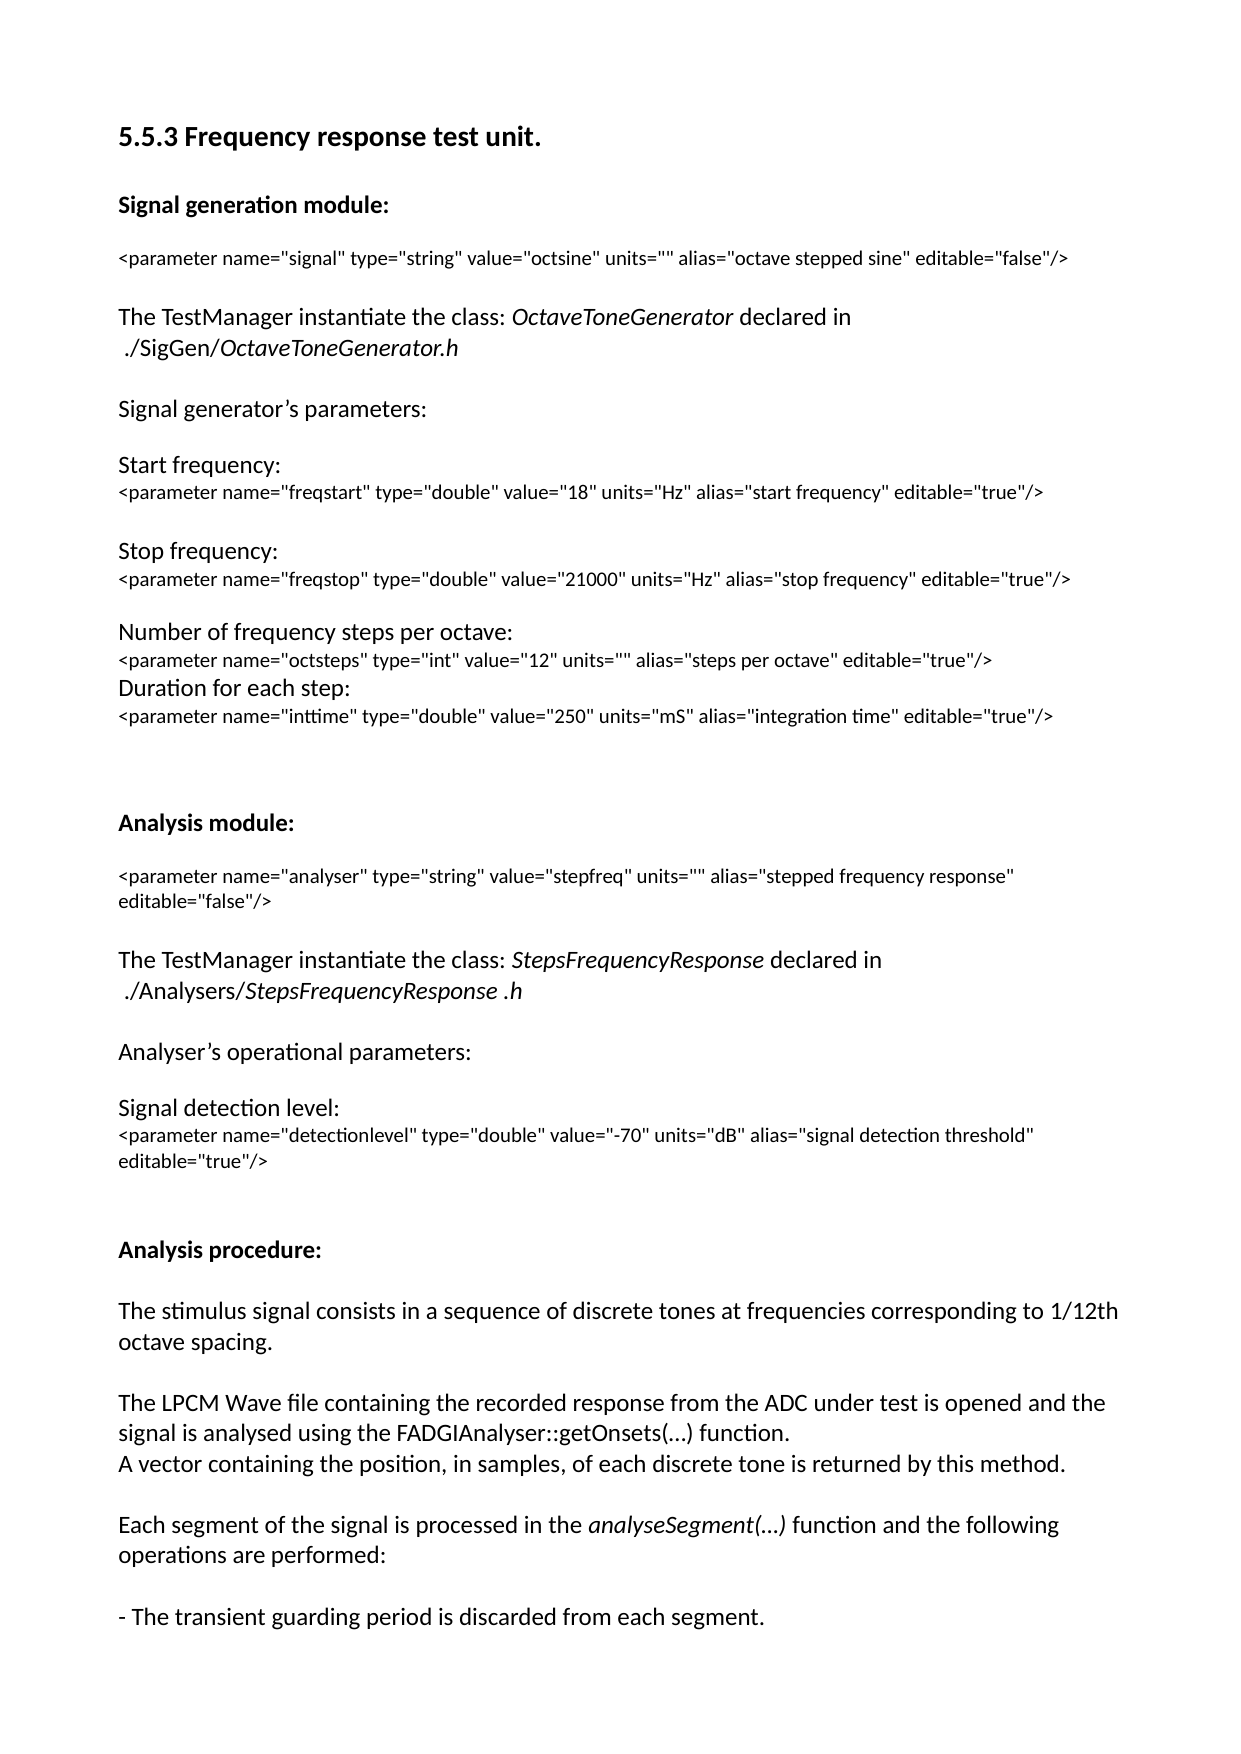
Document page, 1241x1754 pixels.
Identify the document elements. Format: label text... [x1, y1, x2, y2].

text A vector containing the position, in samples, of each discrete tone is returned by this method. [118, 1448, 1122, 1479]
text <parameter name="octsteps" type="int" value="12" units="" alias="steps per octave" editable="true"/> [118, 647, 1122, 672]
text <parameter name="signal" type="string" value="octsine" units="" alias="octave stepped sine" editable="false"/> [118, 245, 1122, 271]
text <parameter name="inttime" type="double" value="250" units="mS" alias="integration time" editable="true"/> [118, 703, 1122, 728]
text Analyser’s operational parameters: [118, 1036, 1122, 1067]
text Duration for each step: [118, 672, 1122, 703]
text <parameter name="analyser" type="string" value="stepfreq" units="" alias="stepped frequency response" editable="false"/> [118, 863, 1122, 914]
text <parameter name="detectionlevel" type="double" value="-70" units="dB" alias="signal detection threshold" editable="true"/> [118, 1123, 1122, 1173]
text <parameter name="freqstop" type="double" value="21000" units="Hz" alias="stop frequency" editable="true"/> [118, 566, 1122, 591]
text Analysis module: [118, 807, 1122, 838]
text Stop frequency: [118, 535, 1122, 566]
text 5.5.3 Frequency response test unit. [118, 118, 1122, 154]
text <parameter name="freqstart" type="double" value="18" units="Hz" alias="start frequency" editable="true"/> [118, 479, 1122, 505]
text The TestManager instantiate the class: OctaveToneGenerator declared in [118, 301, 1122, 332]
text The stimulus signal consists in a sequence of discrete tones at frequencies corresponding to 1/12th octave spacing. [118, 1296, 1122, 1357]
text Signal generator’s parameters: [118, 393, 1122, 423]
text The LPCM Wave file containing the recorded response from the ADC under test is opened and the signal is analysed using the FADGIAnalyser::getOnsets(…) function. [118, 1387, 1122, 1448]
text Signal generation module: [118, 189, 1122, 220]
text Analysis procedure: [118, 1234, 1122, 1265]
text - The transient guarding period is discarded from each segment. [118, 1601, 1122, 1631]
text Number of frequency steps per octave: [118, 617, 1122, 647]
text Signal detection level: [118, 1092, 1122, 1123]
text Start frequency: [118, 449, 1122, 479]
text ./SigGen/OctaveToneGenerator.h [118, 332, 1122, 362]
text ./Analysers/StepsFrequencyResponse .h [118, 975, 1122, 1006]
text Each segment of the signal is processed in the analyseSegment(…) function and the following operations are performed: [118, 1509, 1122, 1570]
text The TestManager instantiate the class: StepsFrequencyResponse declared in [118, 944, 1122, 975]
